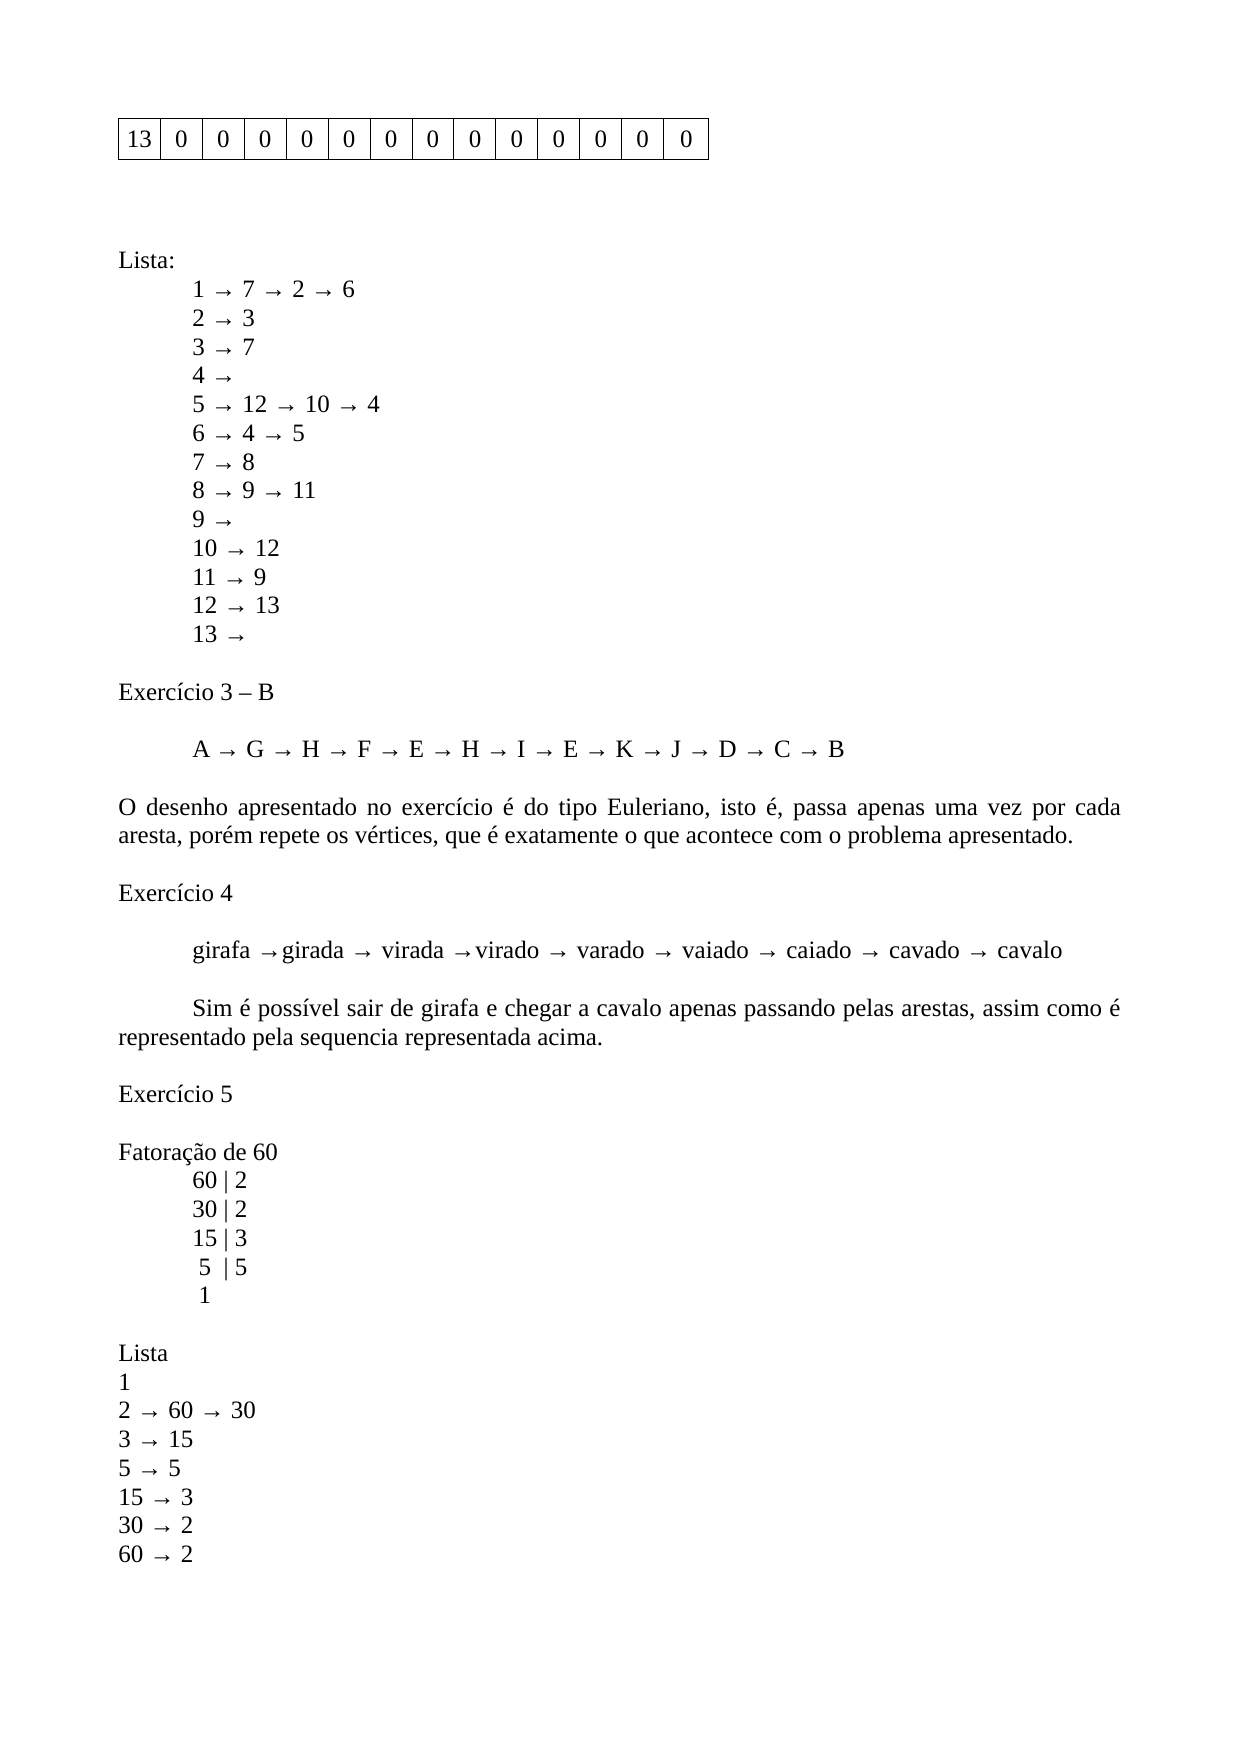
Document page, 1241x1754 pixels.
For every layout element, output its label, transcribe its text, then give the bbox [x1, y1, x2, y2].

text 15 | 3 [118, 1223, 1122, 1252]
text 1 [118, 1281, 1122, 1309]
table_cell 0 [496, 119, 537, 159]
text 9 → [118, 504, 1122, 533]
text 2 → 3 [118, 303, 1122, 332]
text 10 → 12 [118, 533, 1122, 562]
text 12 → 13 [118, 591, 1122, 619]
text Lista [118, 1338, 1122, 1367]
text 5 → 12 → 10 → 4 [118, 389, 1122, 418]
table_cell 0 [664, 119, 708, 159]
table_cell 0 [538, 119, 579, 159]
text 3 → 7 [118, 332, 1122, 361]
text 6 → 4 → 5 [118, 418, 1122, 447]
text 11 → 9 [118, 562, 1122, 591]
text girafa →girada → virada →virado → varado → vaiado → caiado → cavado → cavalo [118, 936, 1122, 964]
table_cell 0 [161, 119, 202, 159]
text 15 → 3 [118, 1482, 1122, 1511]
text 5 | 5 [118, 1252, 1122, 1281]
table_cell 0 [329, 119, 370, 159]
text 60 → 2 [118, 1539, 1122, 1568]
text 13 → [118, 619, 1122, 648]
text 5 → 5 [118, 1453, 1122, 1482]
text 1 → 7 → 2 → 6 [118, 274, 1122, 303]
text 7 → 8 [118, 447, 1122, 476]
table_cell 0 [622, 119, 663, 159]
text 4 → [118, 361, 1122, 389]
text Exercício 3 – B [118, 677, 1122, 706]
table_cell 0 [203, 119, 244, 159]
text A → G → H → F → E → H → I → E → K → J → D → C → B [118, 734, 1122, 763]
text 30 | 2 [118, 1194, 1122, 1223]
table_cell 0 [413, 119, 453, 159]
text O desenho apresentado no exercício é do tipo Euleriano, isto é, passa apenas uma vez por cada aresta, porém repete os vértices, que é exatamente o que acontece com o problema apresentado. [118, 792, 1122, 849]
text Exercício 5 [118, 1079, 1122, 1108]
table_cell 0 [287, 119, 328, 159]
text Sim é possível sair de girafa e chegar a cavalo apenas passando pelas arestas, assim como é representado pela sequencia representada acima. [118, 993, 1122, 1051]
text 60 | 2 [118, 1166, 1122, 1194]
table_cell 13 [119, 119, 160, 159]
text 30 → 2 [118, 1511, 1122, 1539]
text Fatoração de 60 [118, 1137, 1122, 1166]
table_cell 0 [580, 119, 621, 159]
text 3 → 15 [118, 1424, 1122, 1453]
text Lista: [118, 246, 1122, 274]
table_cell 0 [454, 119, 495, 159]
text 8 → 9 → 11 [118, 476, 1122, 504]
text 1 [118, 1367, 1122, 1396]
table_cell 0 [245, 119, 286, 159]
text Exercício 4 [118, 878, 1122, 907]
text 2 → 60 → 30 [118, 1396, 1122, 1424]
table_cell 0 [371, 119, 412, 159]
